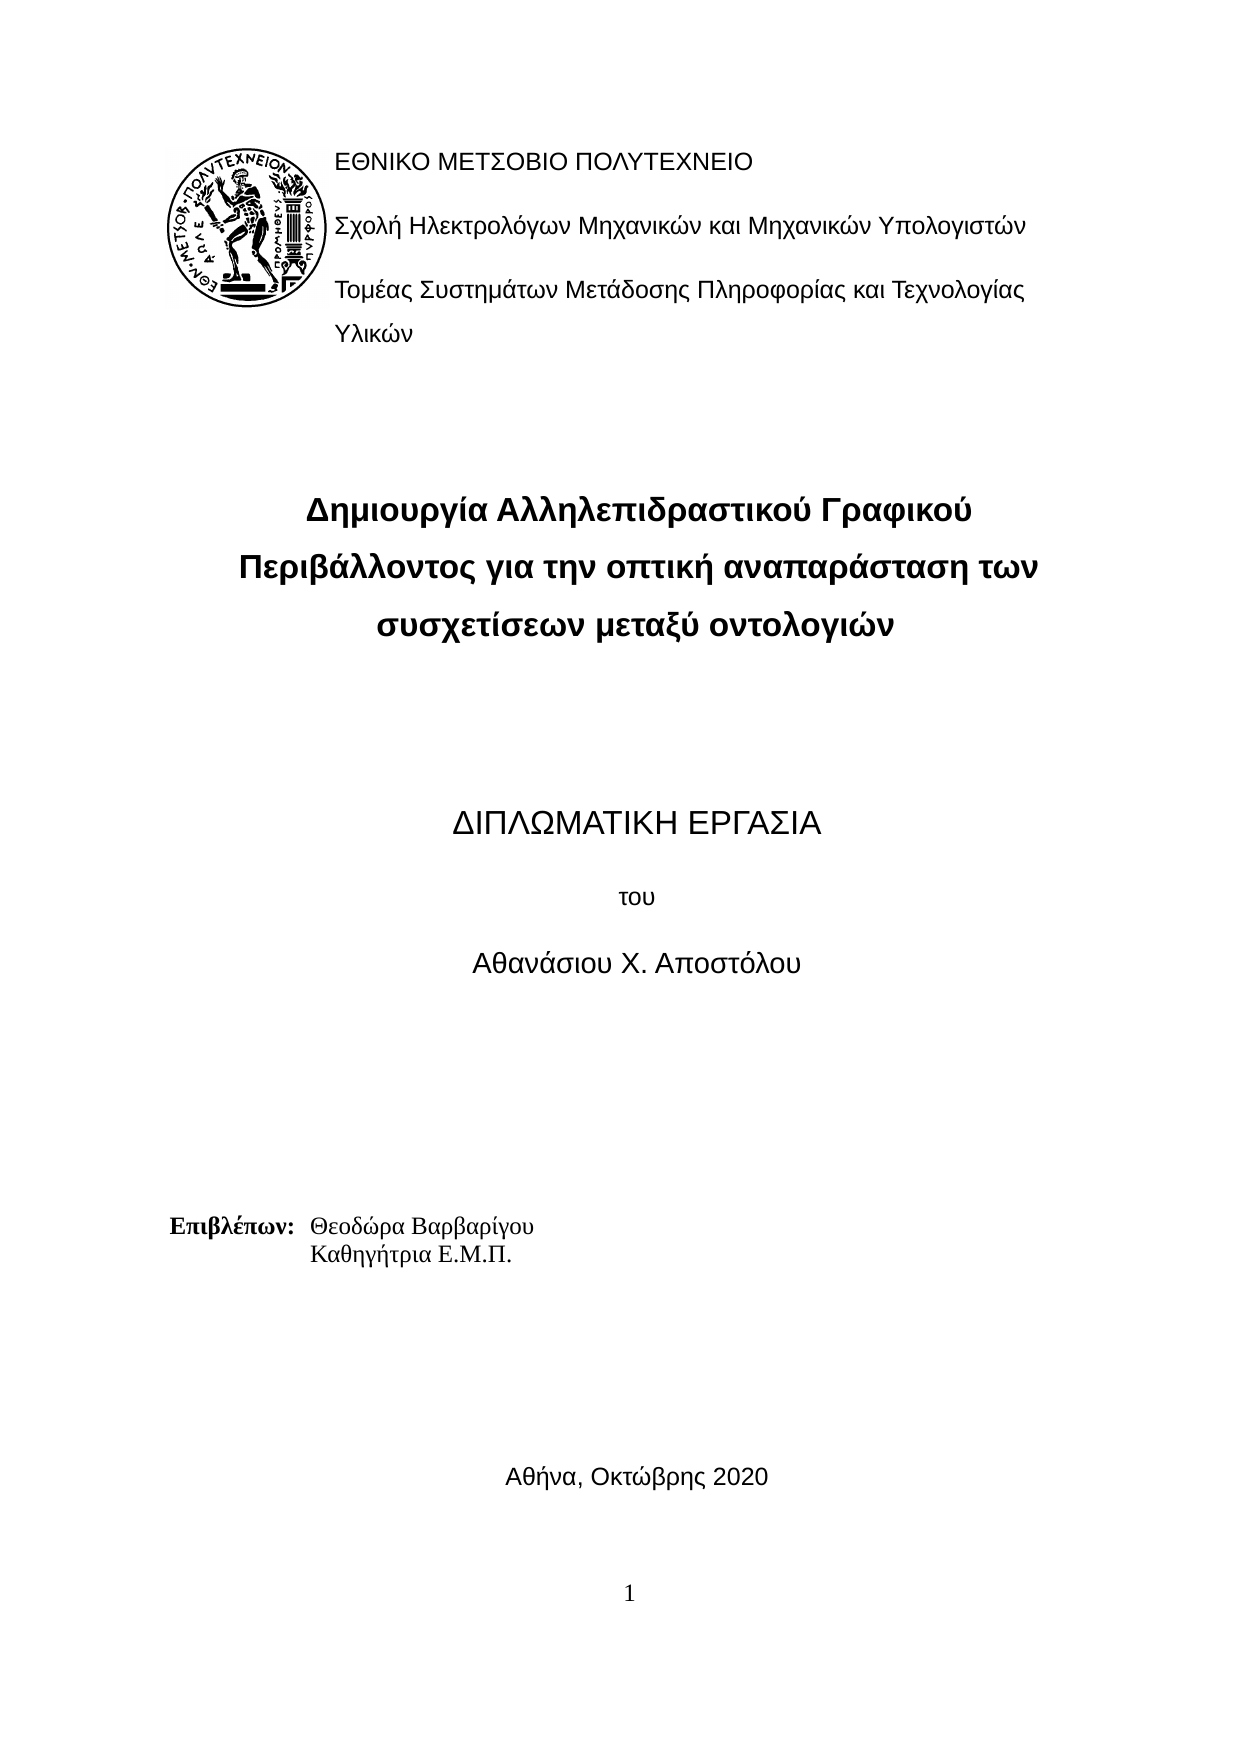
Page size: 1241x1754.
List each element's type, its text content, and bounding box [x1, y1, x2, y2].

table_header [165, 147, 334, 383]
picture [165, 147, 330, 309]
text Αθήνα, Οκτώβρης 2020 [186, 1461, 1088, 1490]
table_header ΕΘΝΙΚΟ ΜΕΤΣΟΒΙΟ ΠΟΛΥΤΕΧΝΕΙΟ Σχολή Ηλεκτρολόγων Μηχανικών και Μηχανικών Υπολογιστών Τομέας Συστημάτων Μετάδοσης Πληροφορίας και Τεχνολογίας Υλικών [334, 147, 1093, 383]
table_header Θεοδώρα Βαρβαρίγου Καθηγήτρια Ε.Μ.Π. [310, 1211, 1093, 1268]
table_header Επιβλέπων: [169, 1211, 310, 1268]
text Αθανάσιου Χ. Αποστόλου [186, 946, 1088, 980]
text ΔΙΠΛΩΜΑΤΙΚΗ ΕΡΓΑΣΙΑ [186, 803, 1088, 842]
text Δημιουργία Αλληλεπιδραστικού Γραφικού Περιβάλλοντος για την οπτική αναπαράσταση των συσχετίσεων μεταξύ οντολογιών [186, 490, 1093, 643]
text του [186, 882, 1088, 911]
